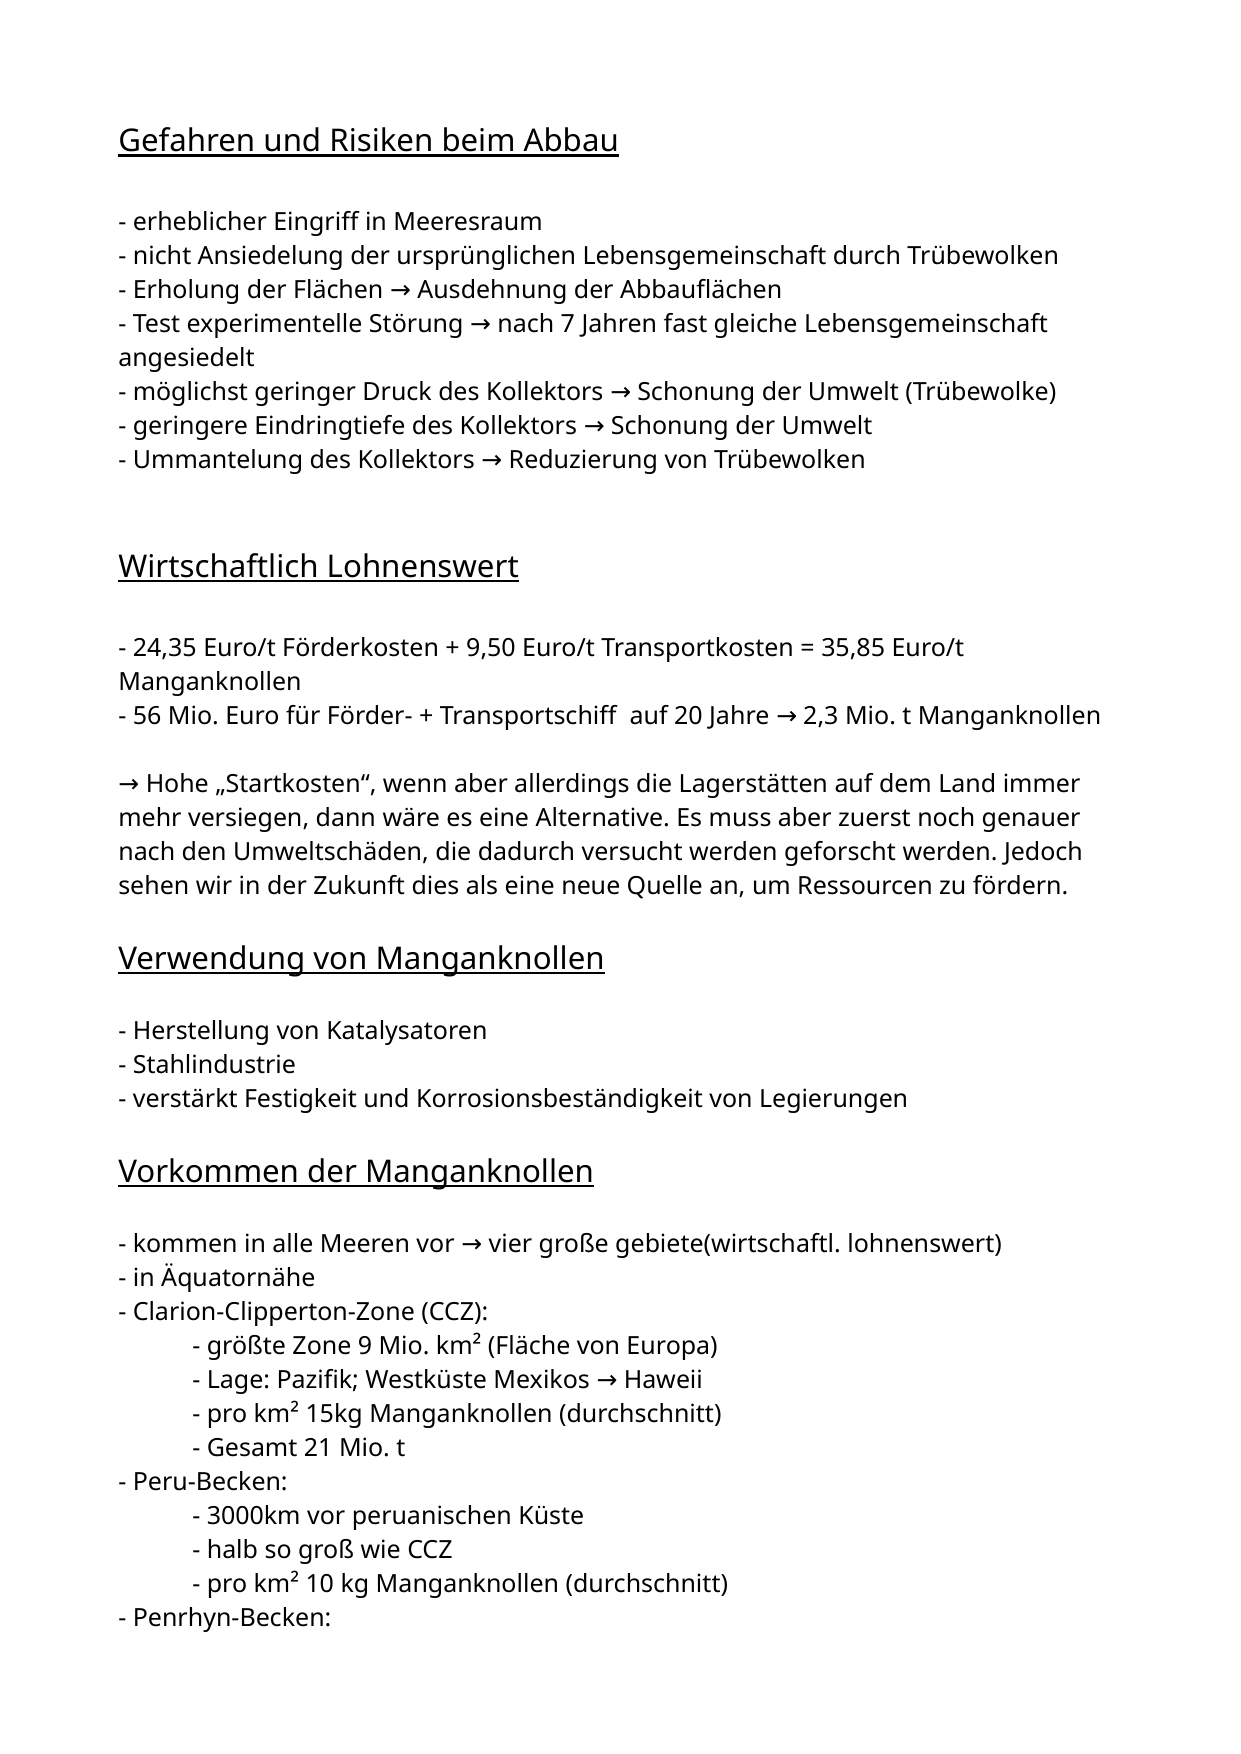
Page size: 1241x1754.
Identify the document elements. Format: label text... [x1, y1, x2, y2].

text - größte Zone 9 Mio. km² (Fläche von Europa) [118, 1327, 1122, 1362]
text - Stahlindustrie [118, 1046, 1122, 1081]
text - Clarion-Clipperton-Zone (CCZ): [118, 1293, 1122, 1327]
text - 24,35 Euro/t Förderkosten + 9,50 Euro/t Transportkosten = 35,85 Euro/t Manganknollen [118, 629, 1122, 697]
text - 3000km vor peruanischen Küste [118, 1498, 1122, 1532]
text - Peru-Becken: [118, 1464, 1122, 1498]
text - Erholung der Flächen → Ausdehnung der Abbauflächen [118, 271, 1122, 306]
text - pro km² 10 kg Manganknollen (durchschnitt) [118, 1566, 1122, 1600]
text - verstärkt Festigkeit und Korrosionsbeständigkeit von Legierungen [118, 1081, 1122, 1114]
text - erheblicher Eingriff in Meeresraum [118, 203, 1122, 237]
text Wirtschaftlich Lohnenswert [118, 544, 1122, 587]
text Vorkommen der Manganknollen [118, 1149, 1122, 1191]
text - Lage: Pazifik; Westküste Mexikos → Haweii [118, 1362, 1122, 1396]
text - Test experimentelle Störung → nach 7 Jahren fast gleiche Lebensgemeinschaft angesiedelt [118, 306, 1122, 374]
text - in Äquatornähe [118, 1259, 1122, 1293]
text - halb so groß wie CCZ [118, 1532, 1122, 1566]
text - Herstellung von Katalysatoren [118, 1012, 1122, 1046]
text - nicht Ansiedelung der ursprünglichen Lebensgemeinschaft durch Trübewolken [118, 237, 1122, 271]
text Gefahren und Risiken beim Abbau [118, 118, 1122, 161]
text - Gesamt 21 Mio. t [118, 1430, 1122, 1464]
text - geringere Eindringtiefe des Kollektors → Schonung der Umwelt [118, 408, 1122, 442]
text Verwendung von Manganknollen [118, 936, 1122, 978]
text - möglichst geringer Druck des Kollektors → Schonung der Umwelt (Trübewolke) [118, 374, 1122, 408]
text - 56 Mio. Euro für Förder- + Transportschiff auf 20 Jahre → 2,3 Mio. t Manganknollen [118, 697, 1122, 731]
text - Ummantelung des Kollektors → Reduzierung von Trübewolken [118, 442, 1122, 476]
text - pro km² 15kg Manganknollen (durchschnitt) [118, 1396, 1122, 1430]
text - kommen in alle Meeren vor → vier große gebiete(wirtschaftl. lohnenswert) [118, 1225, 1122, 1259]
text → Hohe „Startkosten“, wenn aber allerdings die Lagerstätten auf dem Land immer mehr versiegen, dann wäre es eine Alternative. Es muss aber zuerst noch genauer nach den Umweltschäden, die dadurch versucht werden geforscht werden. Jedoch sehen wir in der Zukunft dies als eine neue Quelle an, um Ressourcen zu fördern. [118, 765, 1122, 902]
text - Penrhyn-Becken: [118, 1600, 1122, 1634]
